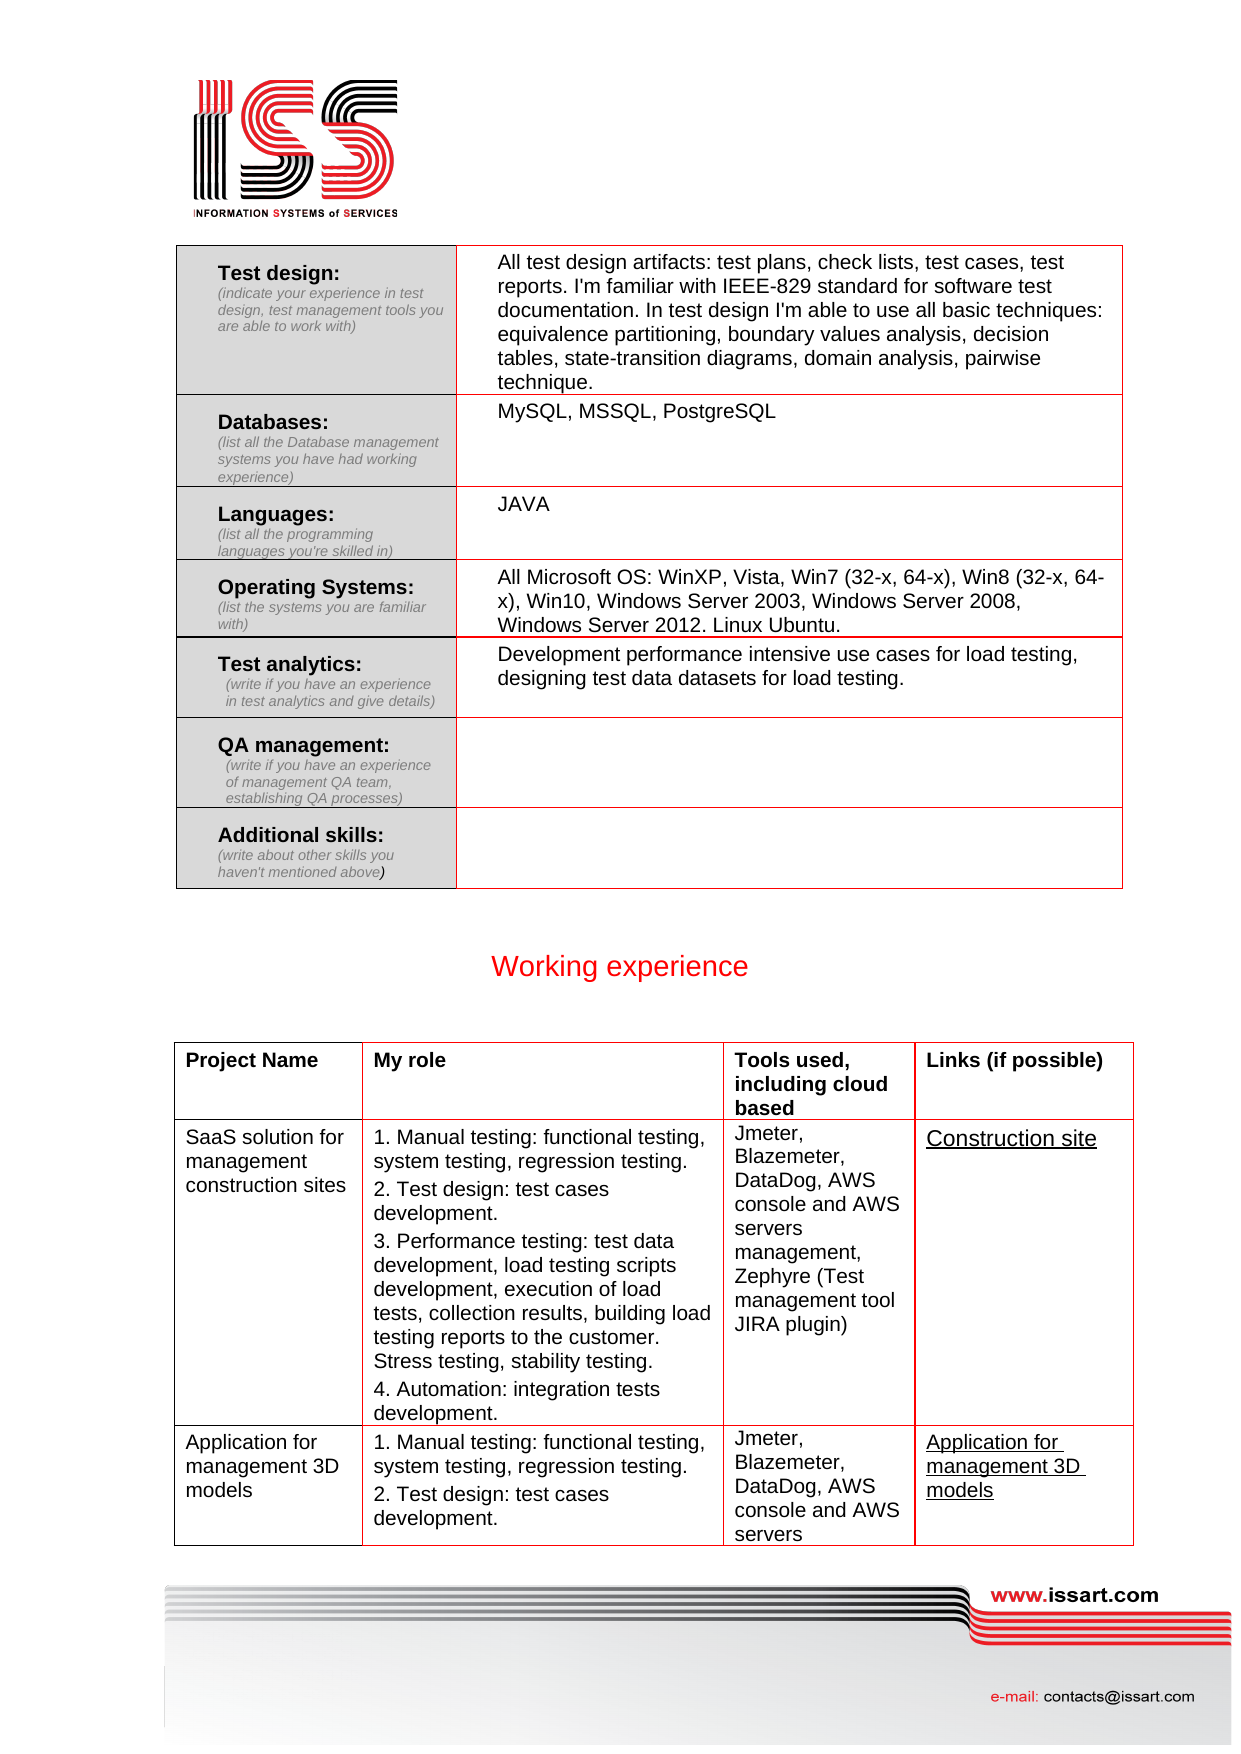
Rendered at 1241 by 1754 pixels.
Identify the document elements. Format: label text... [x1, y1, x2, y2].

table_cell SaaS solution for management construction sites [175, 1120, 362, 1424]
table_cell Test design: (indicate your experience in test design, test management tools you are able to work with) [177, 246, 456, 394]
table_cell MySQL, MSSQL, PostgreSQL [457, 395, 1122, 486]
table_cell QA management: (write if you have an experience of management QA team, establishing QA processes) [177, 718, 456, 807]
table_cell Jmeter, Blazemeter, DataDog, AWS console and AWS servers [724, 1426, 914, 1545]
table_cell Construction site [916, 1120, 1133, 1424]
table_cell 1. Manual testing: functional testing, system testing, regression testing. 2. Test design: test cases development. 3. Performance testing: test data development, load testing scripts development, execution of load tests, collection results, building load testing reports to the customer. Stress testing, stability testing. 4. Automation: integration tests development. [363, 1120, 723, 1424]
table_cell Application for management 3D models [175, 1426, 362, 1545]
table_cell Application for management 3D models [916, 1426, 1133, 1545]
table_cell [457, 718, 1122, 807]
table_cell [457, 808, 1122, 888]
table_header Tools used, including cloud based [724, 1043, 914, 1119]
table_cell Development performance intensive use cases for load testing, designing test data datasets for load testing. [457, 638, 1122, 717]
table_cell 1. Manual testing: functional testing, system testing, regression testing. 2. Test design: test cases development. [363, 1426, 723, 1545]
table_cell JAVA [457, 487, 1122, 559]
table_cell Jmeter, Blazemeter, DataDog, AWS console and AWS servers management, Zephyre (Test management tool JIRA plugin) [724, 1120, 914, 1424]
table_header Project Name [175, 1043, 362, 1119]
table_header Links (if possible) [916, 1043, 1133, 1119]
table_cell Additional skills: (write about other skills you haven't mentioned above) [177, 808, 456, 888]
table_header My role [363, 1043, 723, 1119]
table_cell Databases: (list all the Database management systems you have had working experience) [177, 395, 456, 486]
table_cell All Microsoft OS: WinXP, Vista, Win7 (32-x, 64-x), Win8 (32-x, 64-x), Win10, Windows Server 2003, Windows Server 2008, Windows Server 2012. Linux Ubuntu. [457, 560, 1122, 636]
table_cell Test analytics: (write if you have an experience in test analytics and give details) [177, 638, 456, 717]
picture [164, 1585, 1232, 1745]
table_cell Operating Systems: (list the systems you are familiar with) [177, 560, 456, 636]
text Working experience [148, 949, 1092, 982]
picture [193, 80, 398, 217]
table_cell Languages: (list all the programming languages you're skilled in) [177, 487, 456, 559]
table_cell All test design artifacts: test plans, check lists, test cases, test reports. I'm familiar with IEEE-829 standard for software test documentation. In test design I'm able to use all basic techniques: equivalence partitioning, boundary values analysis, decision tables, state-transition diagrams, domain analysis, pairwise technique. [457, 246, 1122, 394]
